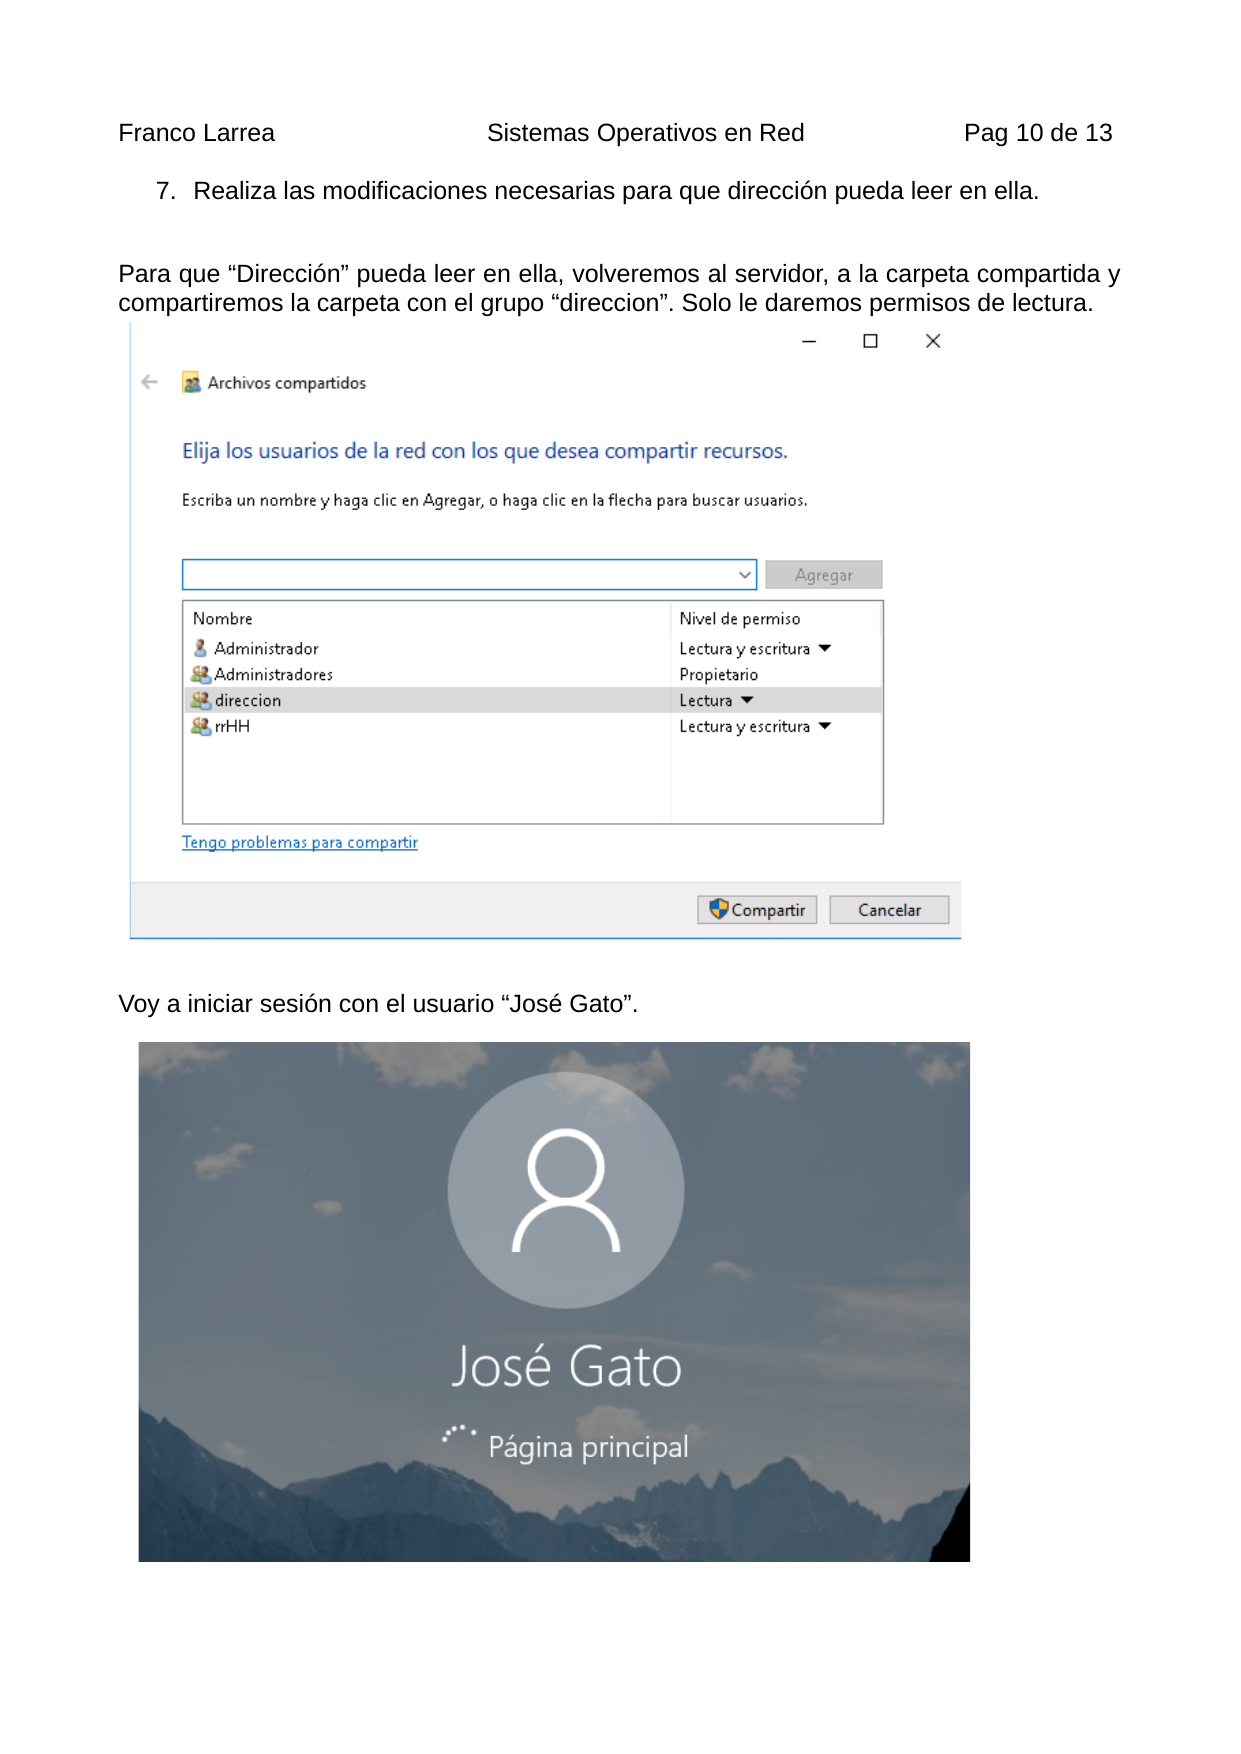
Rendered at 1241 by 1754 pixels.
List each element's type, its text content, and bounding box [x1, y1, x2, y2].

list Realiza las modificaciones necesarias para que dirección pueda leer en ella. [156, 176, 1122, 205]
text Voy a iniciar sesión con el usuario “José Gato”. [118, 989, 1122, 1018]
picture [138, 1042, 971, 1562]
picture [129, 322, 962, 942]
text Para que “Dirección” pueda leer en ella, volveremos al servidor, a la carpeta compartida y compartiremos la carpeta con el grupo “direccion”. Solo le daremos permisos de lectura. [118, 259, 1122, 316]
